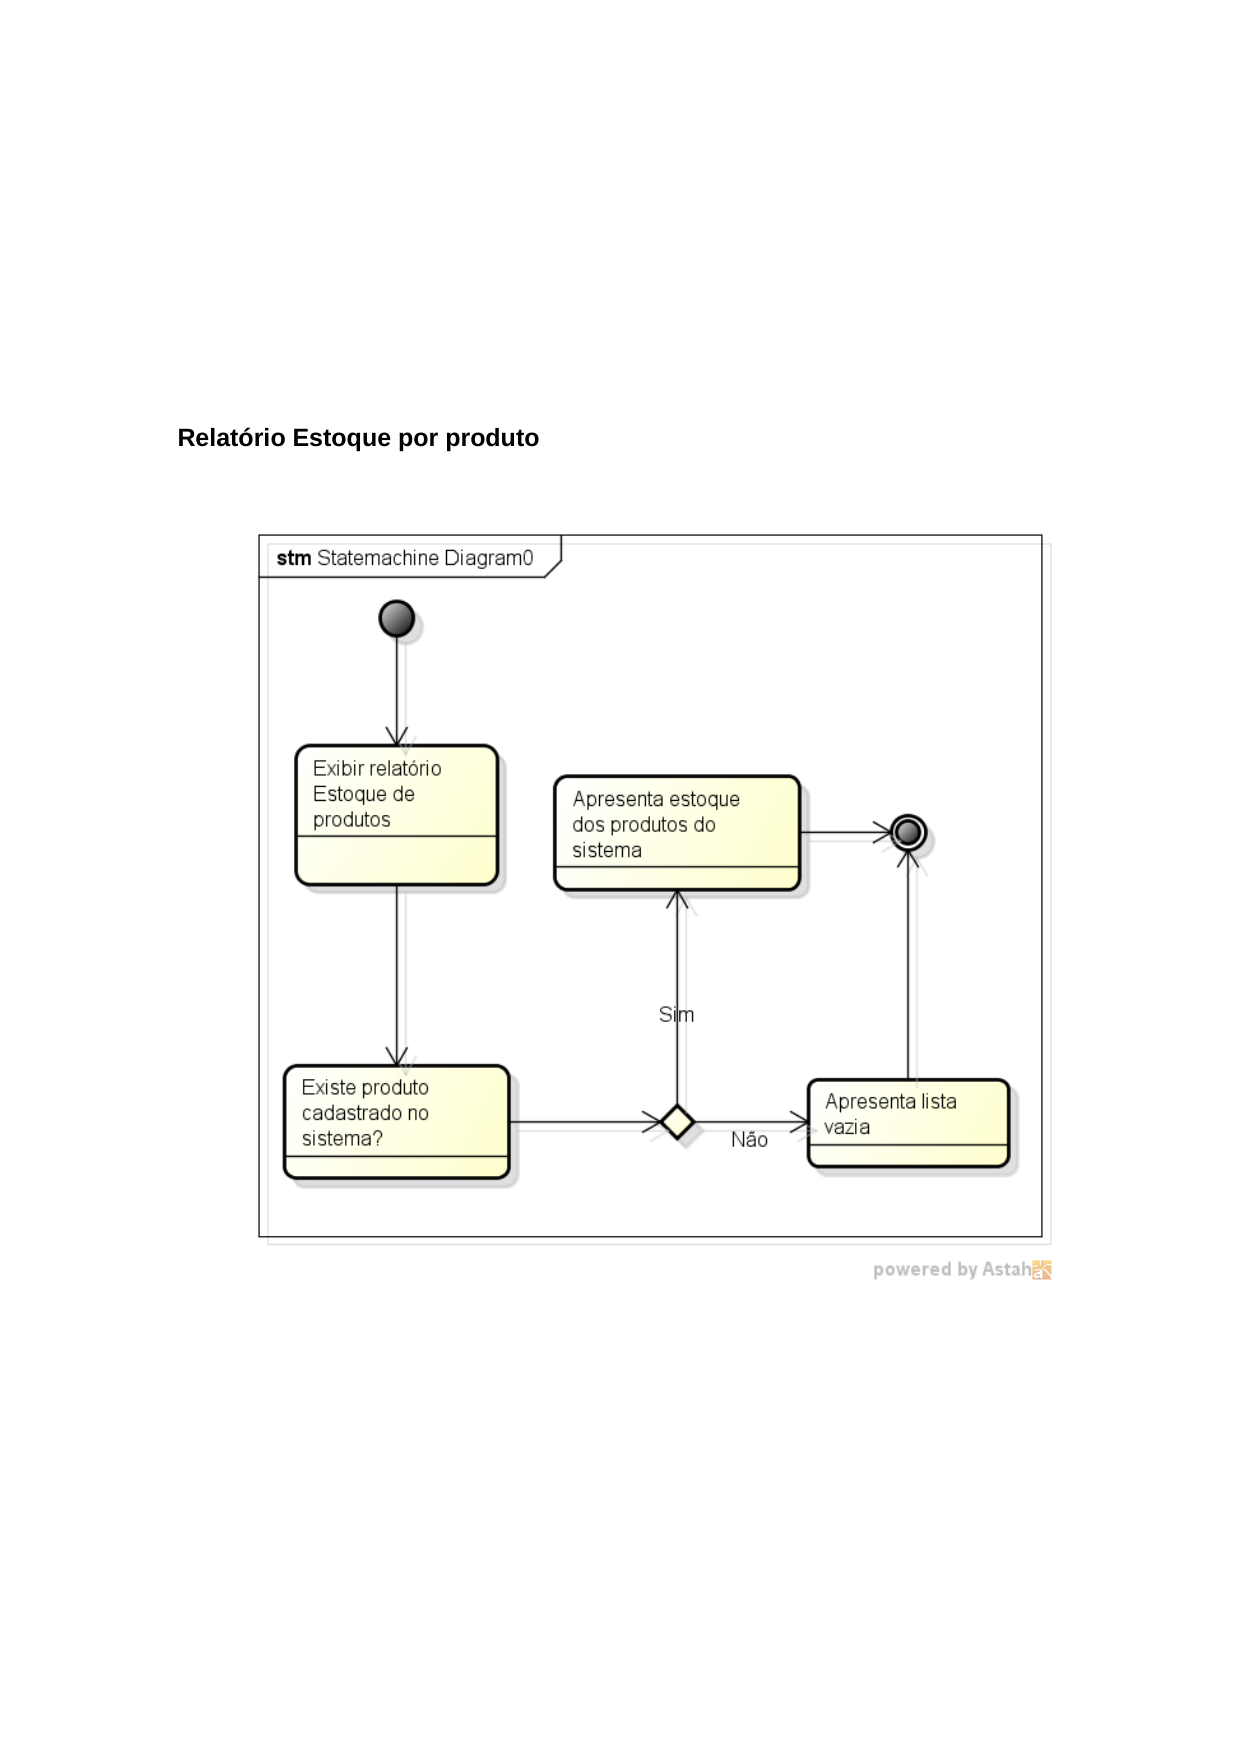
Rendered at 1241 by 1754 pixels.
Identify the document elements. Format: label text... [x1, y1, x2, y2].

subtitle Relatório Estoque por produto [177, 422, 1122, 451]
picture [242, 518, 1058, 1286]
